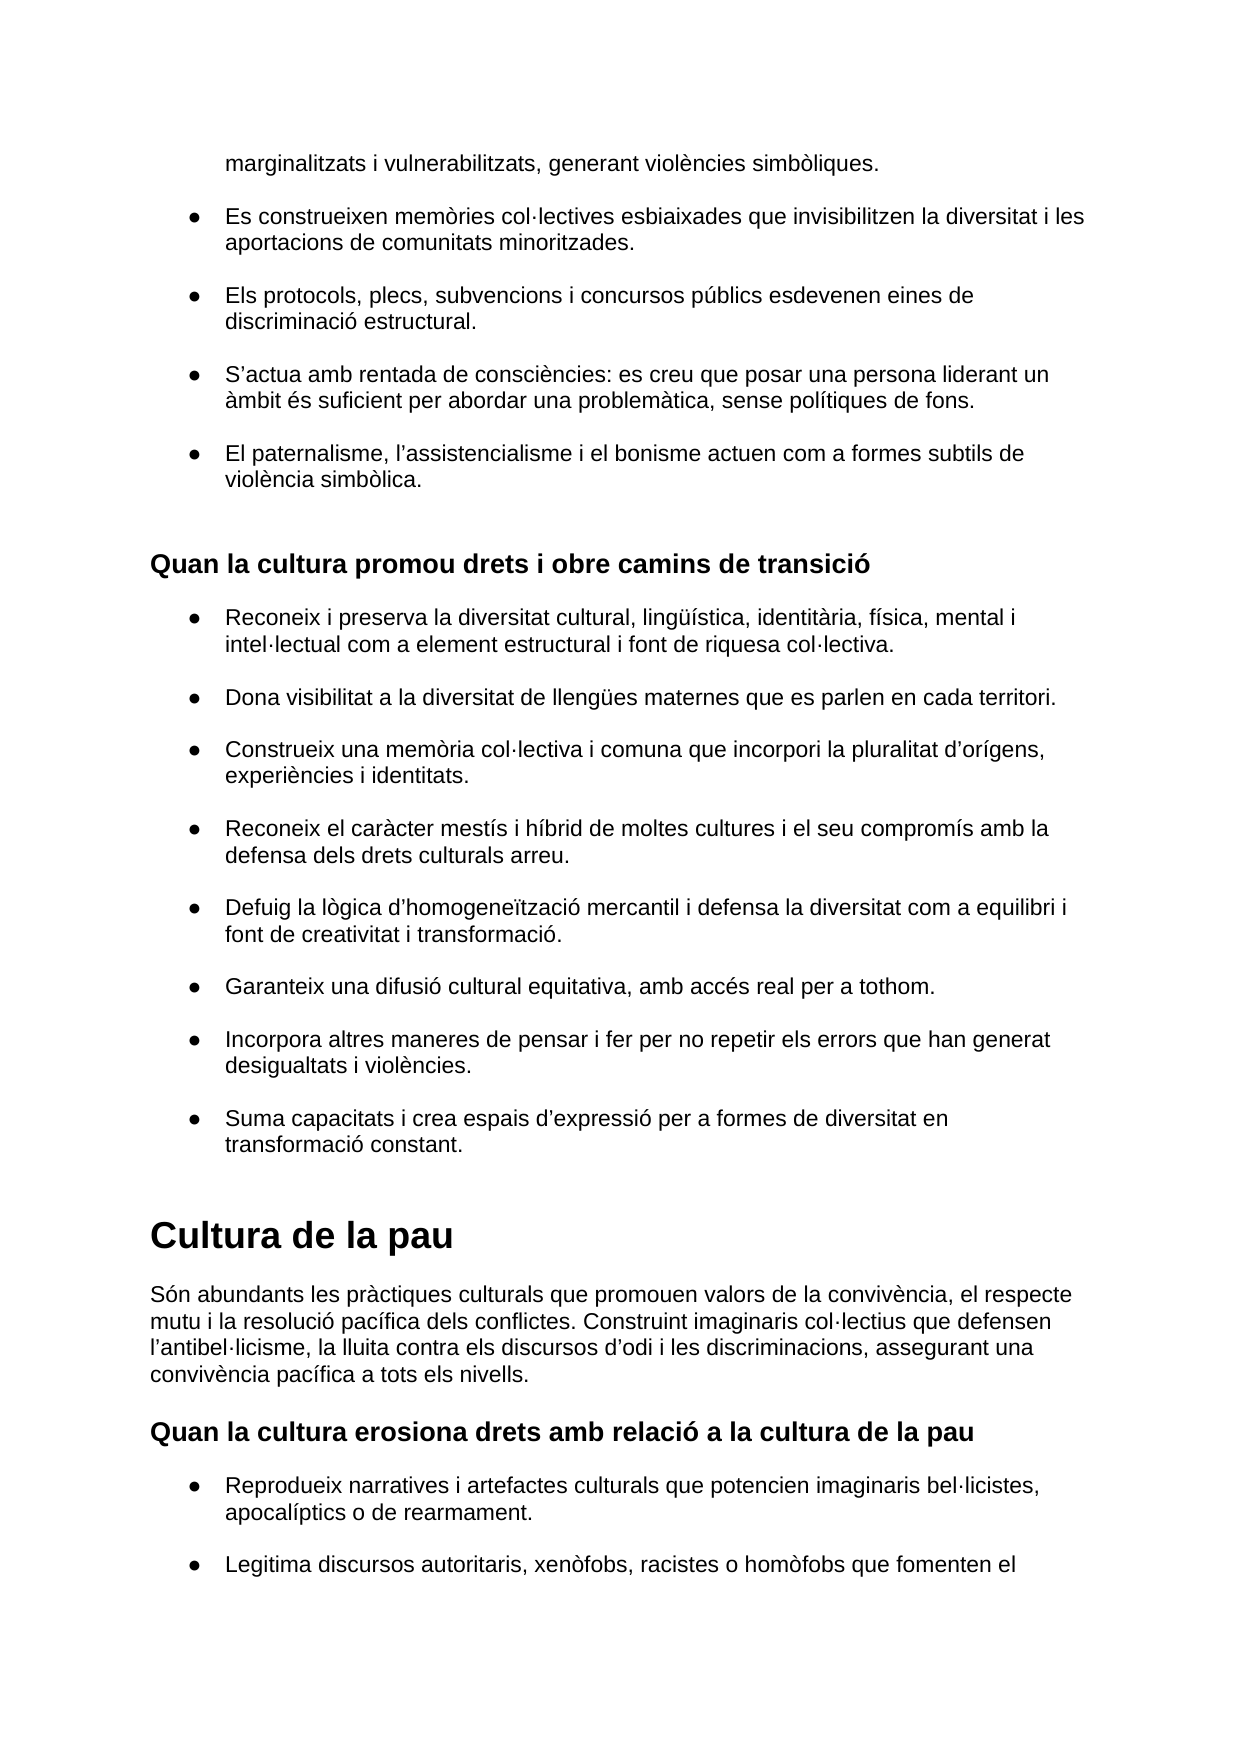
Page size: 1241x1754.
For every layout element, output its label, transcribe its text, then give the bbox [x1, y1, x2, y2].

list Garanteix una difusió cultural equitativa, amb accés real per a tothom. [187, 973, 1090, 1026]
list Incorpora altres maneres de pensar i fer per no repetir els errors que han generat desigualtats i violències. [187, 1026, 1090, 1105]
subtitle Quan la cultura promou drets i obre camins de transició [150, 548, 1090, 579]
list marginalitzats i vulnerabilitzats, generant violències simbòliques. [187, 150, 1090, 203]
list Els protocols, plecs, subvencions i concursos públics esdevenen eines de discriminació estructural. [187, 282, 1090, 361]
subtitle Cultura de la pau [150, 1213, 1090, 1256]
list El paternalisme, l’assistencialisme i el bonisme actuen com a formes subtils de violència simbòlica. [187, 440, 1090, 519]
list Legitima discursos autoritaris, xenòfobs, racistes o homòfobs que fomenten el [187, 1551, 1090, 1578]
list Dona visibilitat a la diversitat de llengües maternes que es parlen en cada territori. [187, 683, 1090, 736]
list Defuig la lògica d’homogeneïtzació mercantil i defensa la diversitat com a equilibri i font de creativitat i transformació. [187, 894, 1090, 973]
list S’actua amb rentada de consciències: es creu que posar una persona liderant un àmbit és suficient per abordar una problemàtica, sense polítiques de fons. [187, 361, 1090, 440]
list Reconeix el caràcter mestís i híbrid de moltes cultures i el seu compromís amb la defensa dels drets culturals arreu. [187, 815, 1090, 894]
list Es construeixen memòries col·lectives esbiaixades que invisibilitzen la diversitat i les aportacions de comunitats minoritzades. [187, 203, 1090, 282]
list Reprodueix narratives i artefactes culturals que potencien imaginaris bel·licistes, apocalíptics o de rearmament. [187, 1472, 1090, 1551]
subtitle Quan la cultura erosiona drets amb relació a la cultura de la pau [150, 1416, 1090, 1447]
list Reconeix i preserva la diversitat cultural, lingüística, identitària, física, mental i intel·lectual com a element estructural i font de riquesa col·lectiva. [187, 604, 1090, 683]
text Són abundants les pràctiques culturals que promouen valors de la convivència, el respecte mutu i la resolució pacífica dels conflictes. Construint imaginaris col·lectius que defensen l’antibel·licisme, la lluita contra els discursos d’odi i les discriminacions, assegurant una convivència pacífica a tots els nivells. [150, 1281, 1090, 1387]
list Construeix una memòria col·lectiva i comuna que incorpori la pluralitat d’orígens, experiències i identitats. [187, 736, 1090, 815]
list Suma capacitats i crea espais d’expressió per a formes de diversitat en transformació constant. [187, 1105, 1090, 1184]
